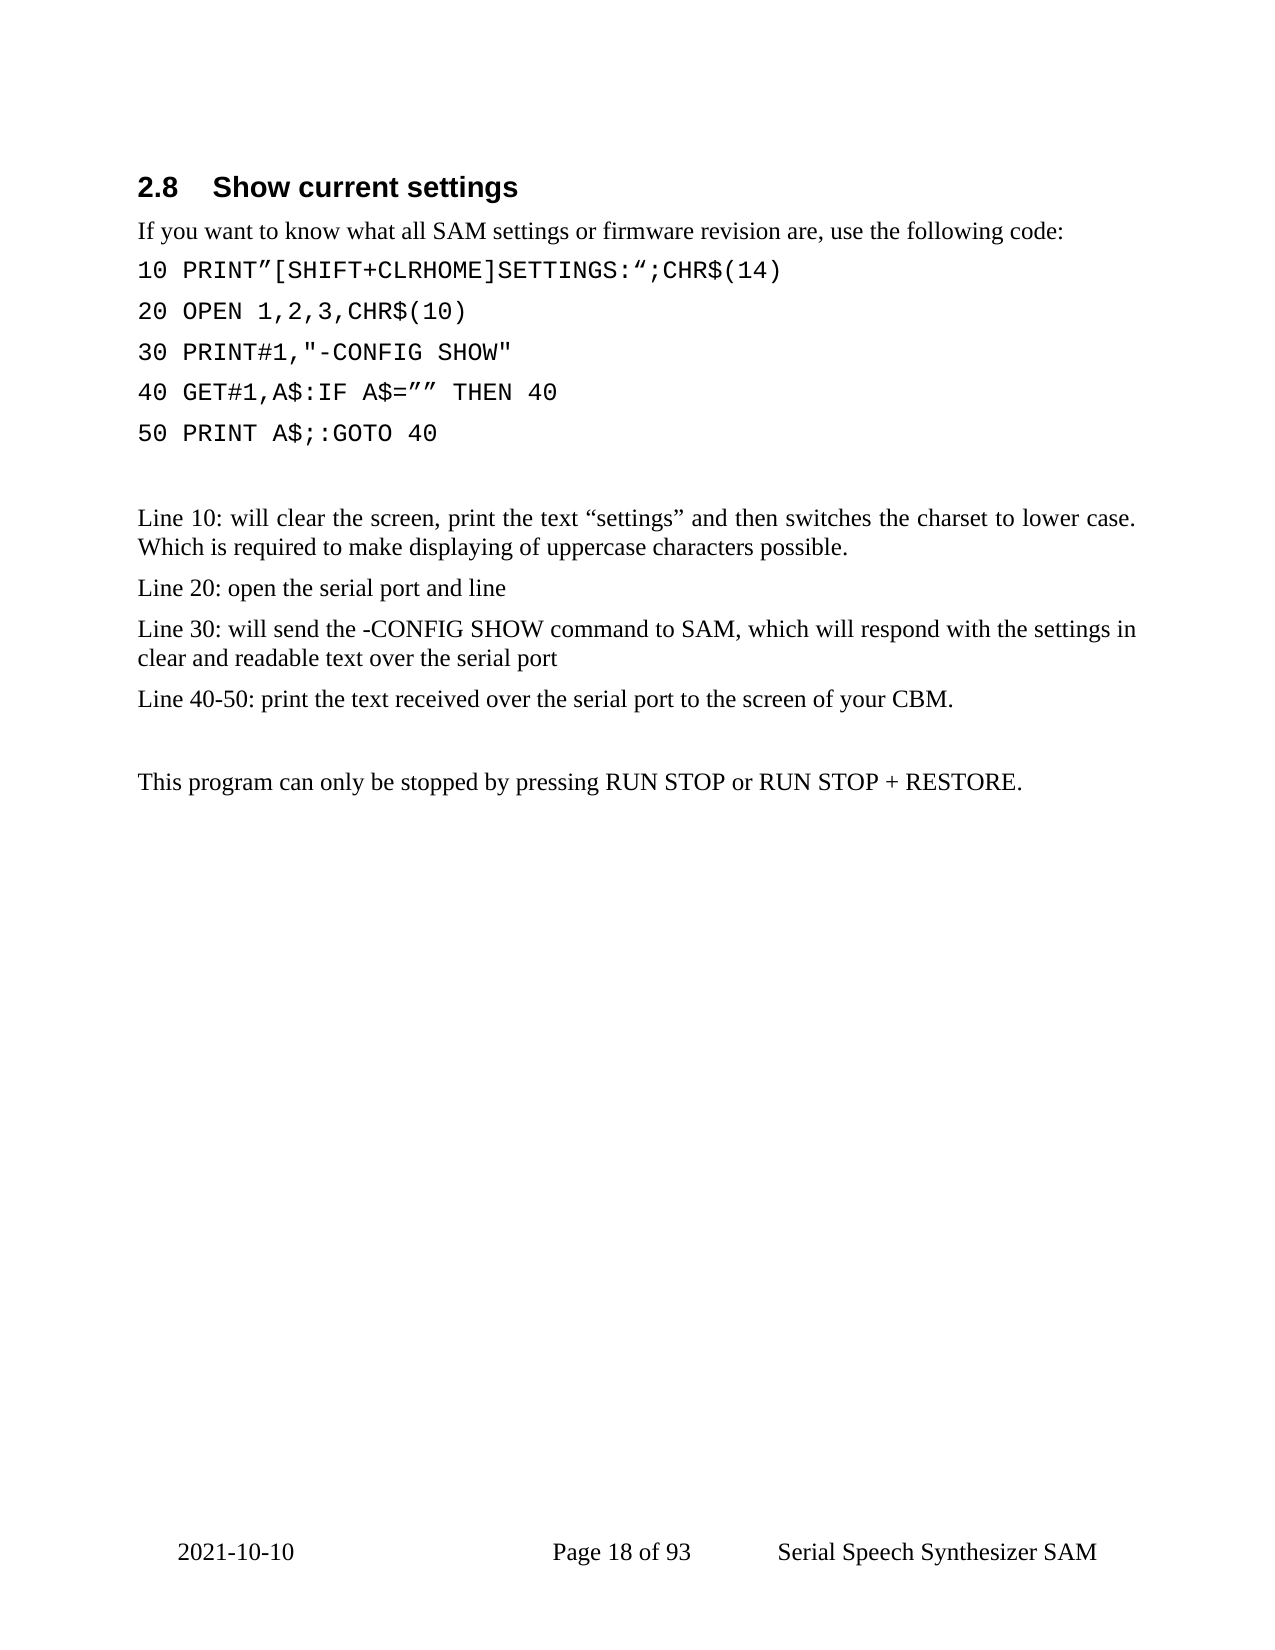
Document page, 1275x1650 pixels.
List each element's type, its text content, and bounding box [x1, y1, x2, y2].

text Line 30: will send the -CONFIG SHOW command to SAM, which will respond with the settings in clear and readable text over the serial port [137, 614, 1138, 672]
text This program can only be stopped by pressing RUN STOP or RUN STOP + RESTORE. [137, 767, 1138, 795]
subtitle Show current settings [137, 170, 1138, 204]
text 40 GET#1,A$:IF A$=”” THEN 40 [137, 380, 1138, 408]
text Line 40-50: print the text received over the serial port to the screen of your CBM. [137, 684, 1138, 713]
text If you want to know what all SAM settings or firmware revision are, use the following code: [137, 216, 1138, 245]
text 50 PRINT A$;:GOTO 40 [137, 421, 1138, 449]
text 30 PRINT#1,"-CONFIG SHOW" [137, 339, 1138, 367]
text 10 PRINT”[SHIFT+CLRHOME]SETTINGS:“;CHR$(14) [137, 257, 1138, 286]
text Line 10: will clear the screen, print the text “settings” and then switches the charset to lower case. Which is required to make displaying of uppercase characters possible. [137, 503, 1138, 560]
text 20 OPEN 1,2,3,CHR$(10) [137, 298, 1138, 327]
text Line 20: open the serial port and line [137, 573, 1138, 602]
